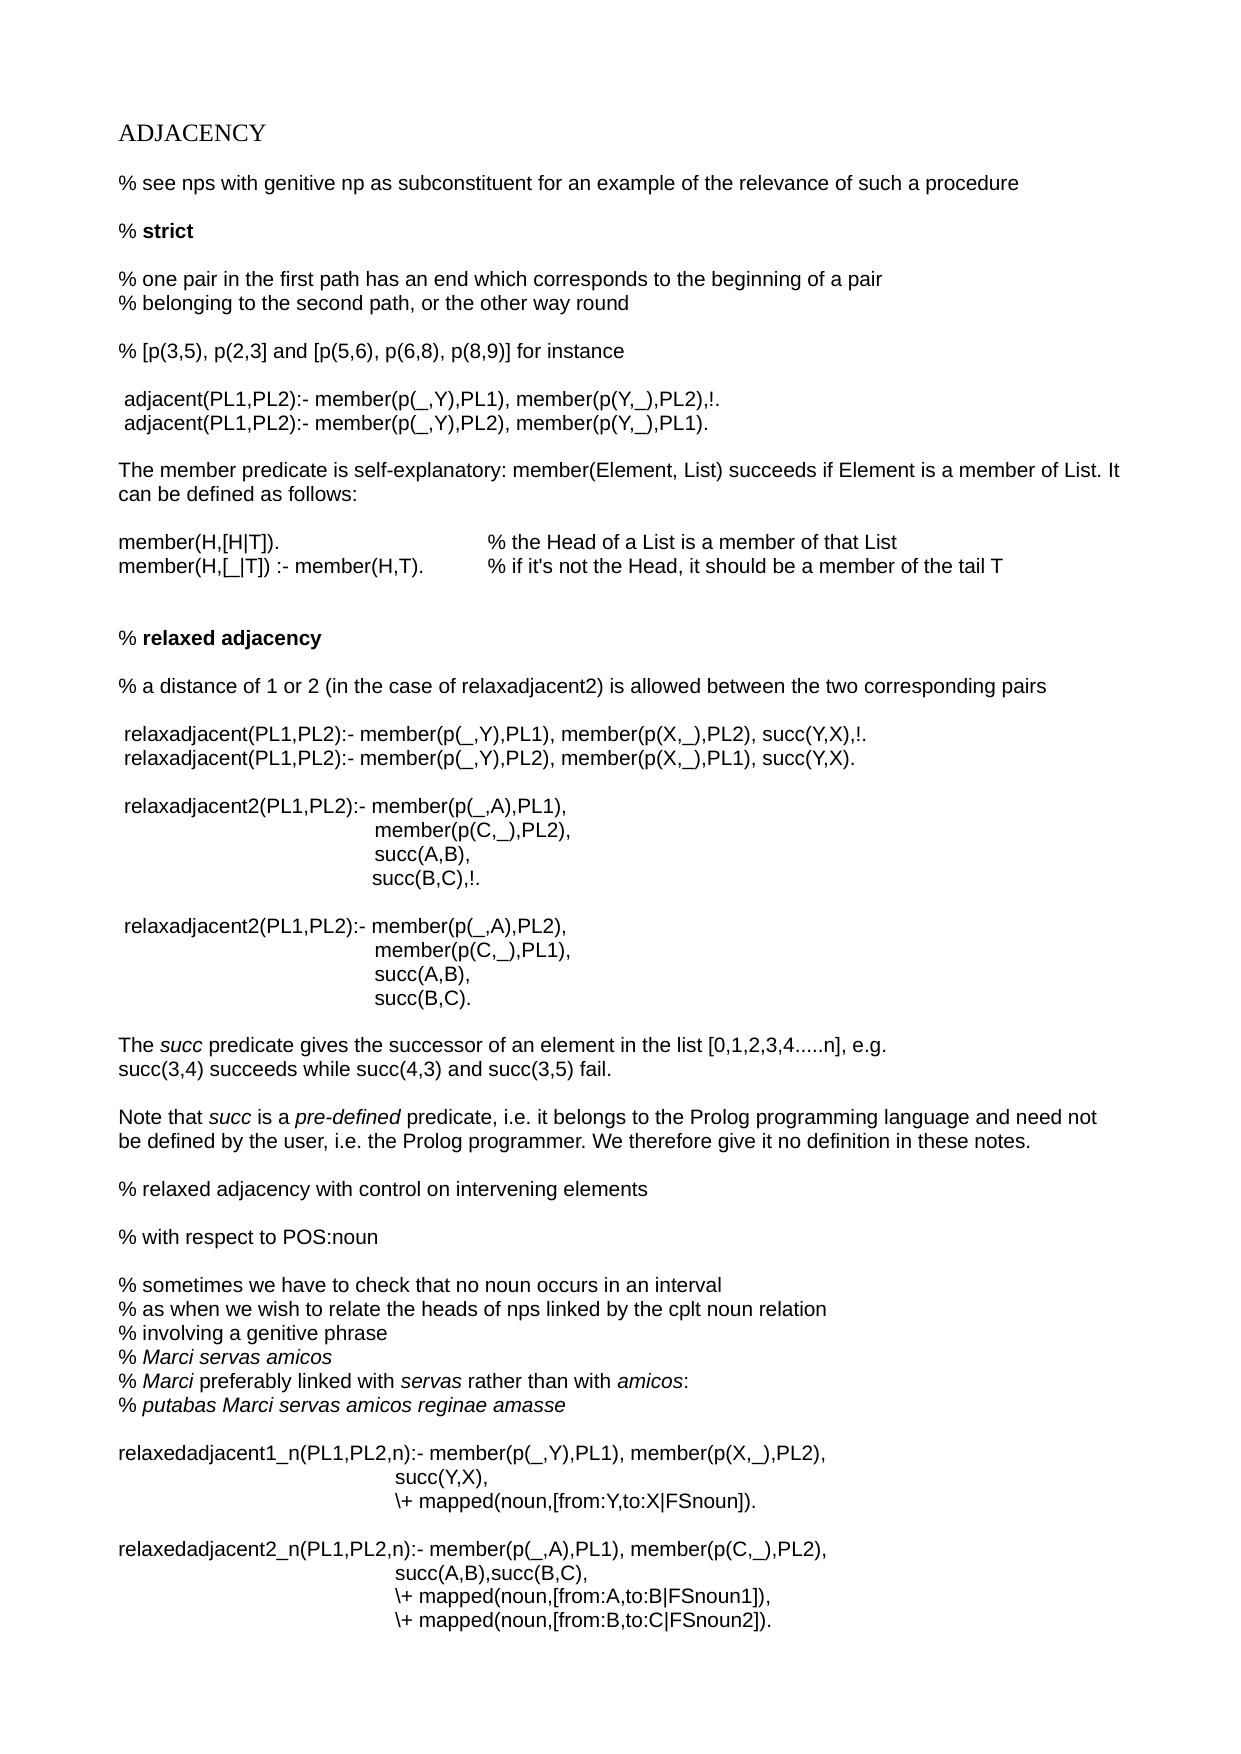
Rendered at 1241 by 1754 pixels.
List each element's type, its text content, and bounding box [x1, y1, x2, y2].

text succ(A,B), [118, 961, 1122, 985]
text \+ mapped(noun,[from:A,to:B|FSnoun1]), [118, 1584, 1122, 1608]
text % strict [118, 219, 1122, 243]
text % involving a genitive phrase [118, 1321, 1122, 1345]
text \+ mapped(noun,[from:Y,to:X|FSnoun]). [118, 1488, 1122, 1512]
text ADJACENCY [118, 118, 1122, 147]
text The succ predicate gives the successor of an element in the list [0,1,2,3,4.....n], e.g. [118, 1033, 1122, 1057]
text relaxedadjacent2_n(PL1,PL2,n):- member(p(_,A),PL1), member(p(C,_),PL2), [118, 1536, 1122, 1560]
text Note that succ is a pre-defined predicate, i.e. it belongs to the Prolog programming language and need not be defined by the user, i.e. the Prolog programmer. We therefore give it no definition in these notes. [118, 1105, 1122, 1153]
text succ(B,C),!. [118, 866, 1122, 889]
text member(p(C,_),PL1), [118, 937, 1122, 961]
text relaxadjacent(PL1,PL2):- member(p(_,Y),PL2), member(p(X,_),PL1), succ(Y,X). [118, 746, 1122, 770]
text % Marci preferably linked with servas rather than with amicos: [118, 1369, 1122, 1393]
text relaxadjacent(PL1,PL2):- member(p(_,Y),PL1), member(p(X,_),PL2), succ(Y,X),!. [118, 722, 1122, 746]
text succ(3,4) succeeds while succ(4,3) and succ(3,5) fail. [118, 1057, 1122, 1081]
text succ(B,C). [118, 985, 1122, 1009]
text % putabas Marci servas amicos reginae amasse [118, 1393, 1122, 1417]
text % as when we wish to relate the heads of nps linked by the cplt noun relation [118, 1297, 1122, 1321]
text % [p(3,5), p(2,3] and [p(5,6), p(6,8), p(8,9)] for instance [118, 338, 1122, 362]
text member(H,[H|T]). % the Head of a List is a member of that List [118, 530, 1122, 554]
text The member predicate is self-explanatory: member(Element, List) succeeds if Element is a member of List. It can be defined as follows: [118, 458, 1122, 506]
text adjacent(PL1,PL2):- member(p(_,Y),PL1), member(p(Y,_),PL2),!. [118, 386, 1122, 410]
text relaxadjacent2(PL1,PL2):- member(p(_,A),PL1), [118, 794, 1122, 818]
text adjacent(PL1,PL2):- member(p(_,Y),PL2), member(p(Y,_),PL1). [118, 410, 1122, 434]
text % see nps with genitive np as subconstituent for an example of the relevance of such a procedure [118, 171, 1122, 195]
text % a distance of 1 or 2 (in the case of relaxadjacent2) is allowed between the two corresponding pairs [118, 674, 1122, 698]
text % relaxed adjacency with control on intervening elements [118, 1177, 1122, 1201]
text succ(A,B),succ(B,C), [118, 1560, 1122, 1584]
text relaxedadjacent1_n(PL1,PL2,n):- member(p(_,Y),PL1), member(p(X,_),PL2), [118, 1441, 1122, 1464]
text % Marci servas amicos [118, 1345, 1122, 1369]
text % one pair in the first path has an end which corresponds to the beginning of a pair [118, 267, 1122, 291]
text relaxadjacent2(PL1,PL2):- member(p(_,A),PL2), [118, 913, 1122, 937]
text % belonging to the second path, or the other way round [118, 291, 1122, 314]
text member(p(C,_),PL2), [118, 818, 1122, 842]
text \+ mapped(noun,[from:B,to:C|FSnoun2]). [118, 1608, 1122, 1632]
text succ(Y,X), [118, 1464, 1122, 1488]
text % relaxed adjacency [118, 626, 1122, 650]
text succ(A,B), [118, 842, 1122, 866]
text % with respect to POS:noun [118, 1225, 1122, 1249]
text % sometimes we have to check that no noun occurs in an interval [118, 1273, 1122, 1297]
text member(H,[_|T]) :- member(H,T). % if it's not the Head, it should be a member of the tail T [118, 554, 1122, 578]
